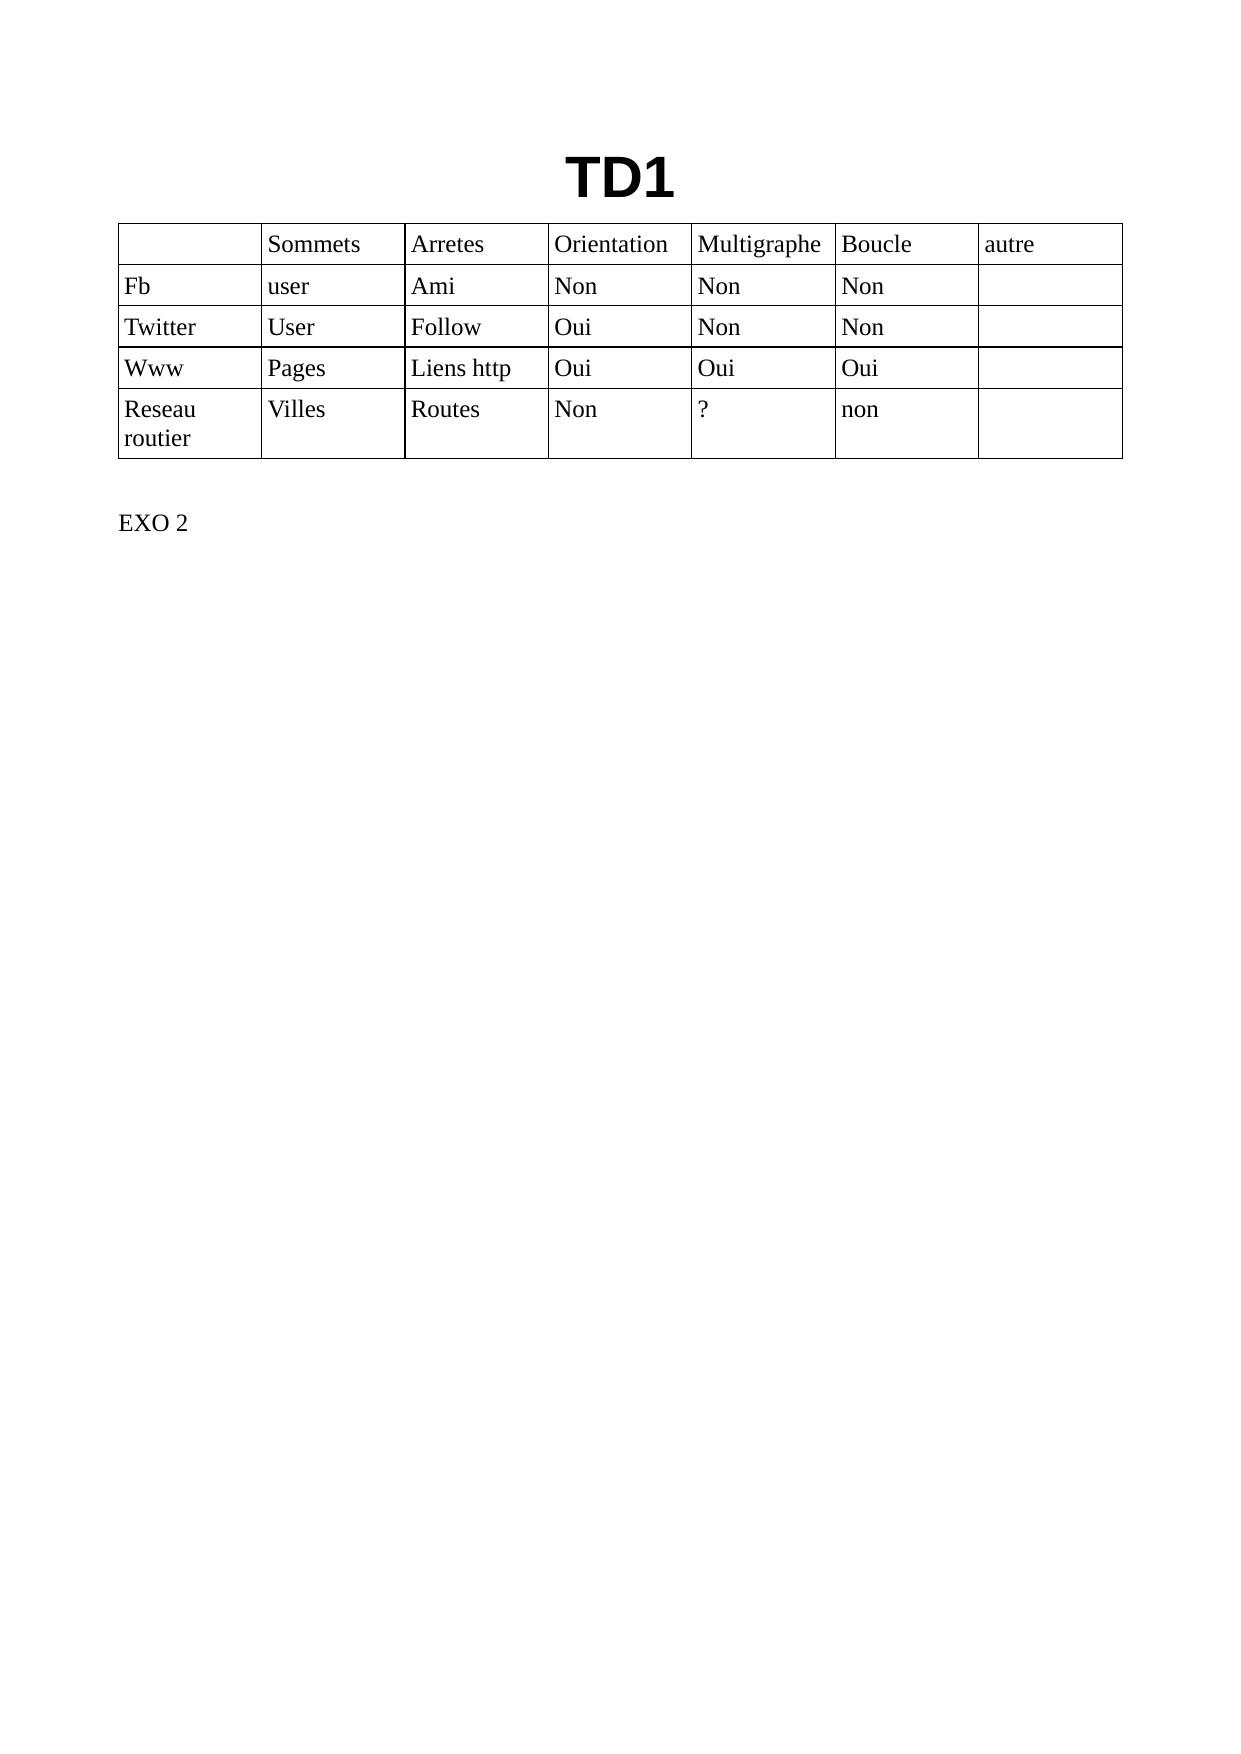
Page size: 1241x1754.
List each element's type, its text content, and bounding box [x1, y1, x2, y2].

table_cell ? [692, 389, 835, 458]
table_cell Non [692, 306, 835, 346]
table_cell [979, 306, 1122, 346]
table_cell Oui [549, 306, 691, 346]
table_header autre [979, 224, 1122, 264]
title TD1 [118, 143, 1122, 210]
table_cell Non [692, 265, 835, 305]
text EXO 2 [118, 508, 1122, 537]
table_cell non [836, 389, 978, 458]
table_cell Fb [119, 265, 261, 305]
table_cell Oui [692, 348, 835, 388]
table_header Orientation [549, 224, 691, 264]
table_cell Oui [549, 348, 691, 388]
table_cell Villes [262, 389, 404, 458]
table_cell Non [549, 389, 691, 458]
table_cell [979, 389, 1122, 458]
table_cell user [262, 265, 404, 305]
table_cell Non [836, 265, 978, 305]
table_header Sommets [262, 224, 404, 264]
table_cell Follow [406, 306, 548, 346]
table_cell Oui [836, 348, 978, 388]
table_cell Liens http [406, 348, 548, 388]
table_cell Www [119, 348, 261, 388]
table_header Multigraphe [692, 224, 835, 264]
table_cell Reseau routier [119, 389, 261, 458]
table_header [119, 224, 261, 264]
table_cell Routes [406, 389, 548, 458]
table_cell Ami [406, 265, 548, 305]
table_cell Non [836, 306, 978, 346]
table_cell User [262, 306, 404, 346]
table_header Boucle [836, 224, 978, 264]
table_header Arretes [406, 224, 548, 264]
table_cell [979, 348, 1122, 388]
table_cell Non [549, 265, 691, 305]
table_cell [979, 265, 1122, 305]
table_cell Twitter [119, 306, 261, 346]
table_cell Pages [262, 348, 404, 388]
